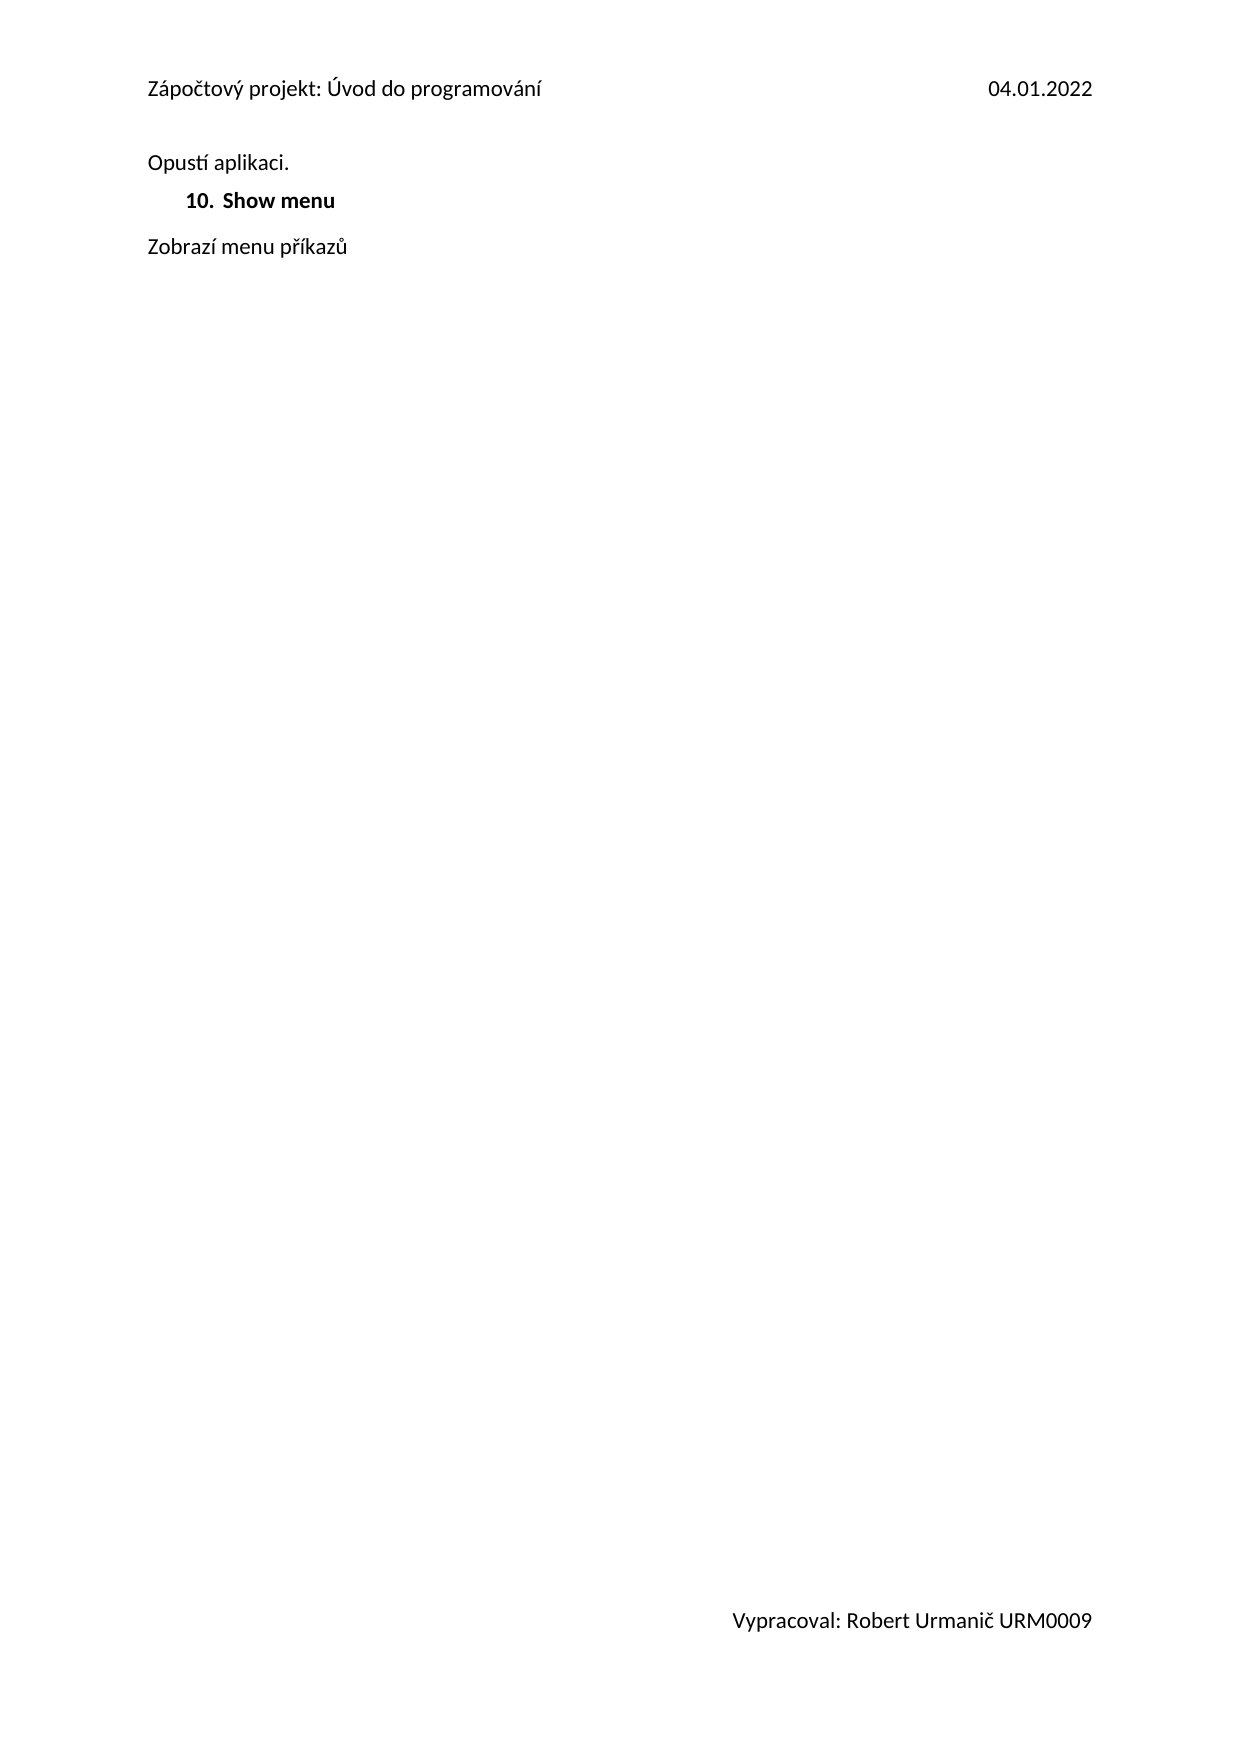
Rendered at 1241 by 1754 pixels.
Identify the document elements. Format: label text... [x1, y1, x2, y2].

text Zobrazí menu příkazů [148, 232, 1093, 260]
text Opustí aplikaci. [148, 148, 1093, 176]
list Show menu [185, 186, 1093, 214]
